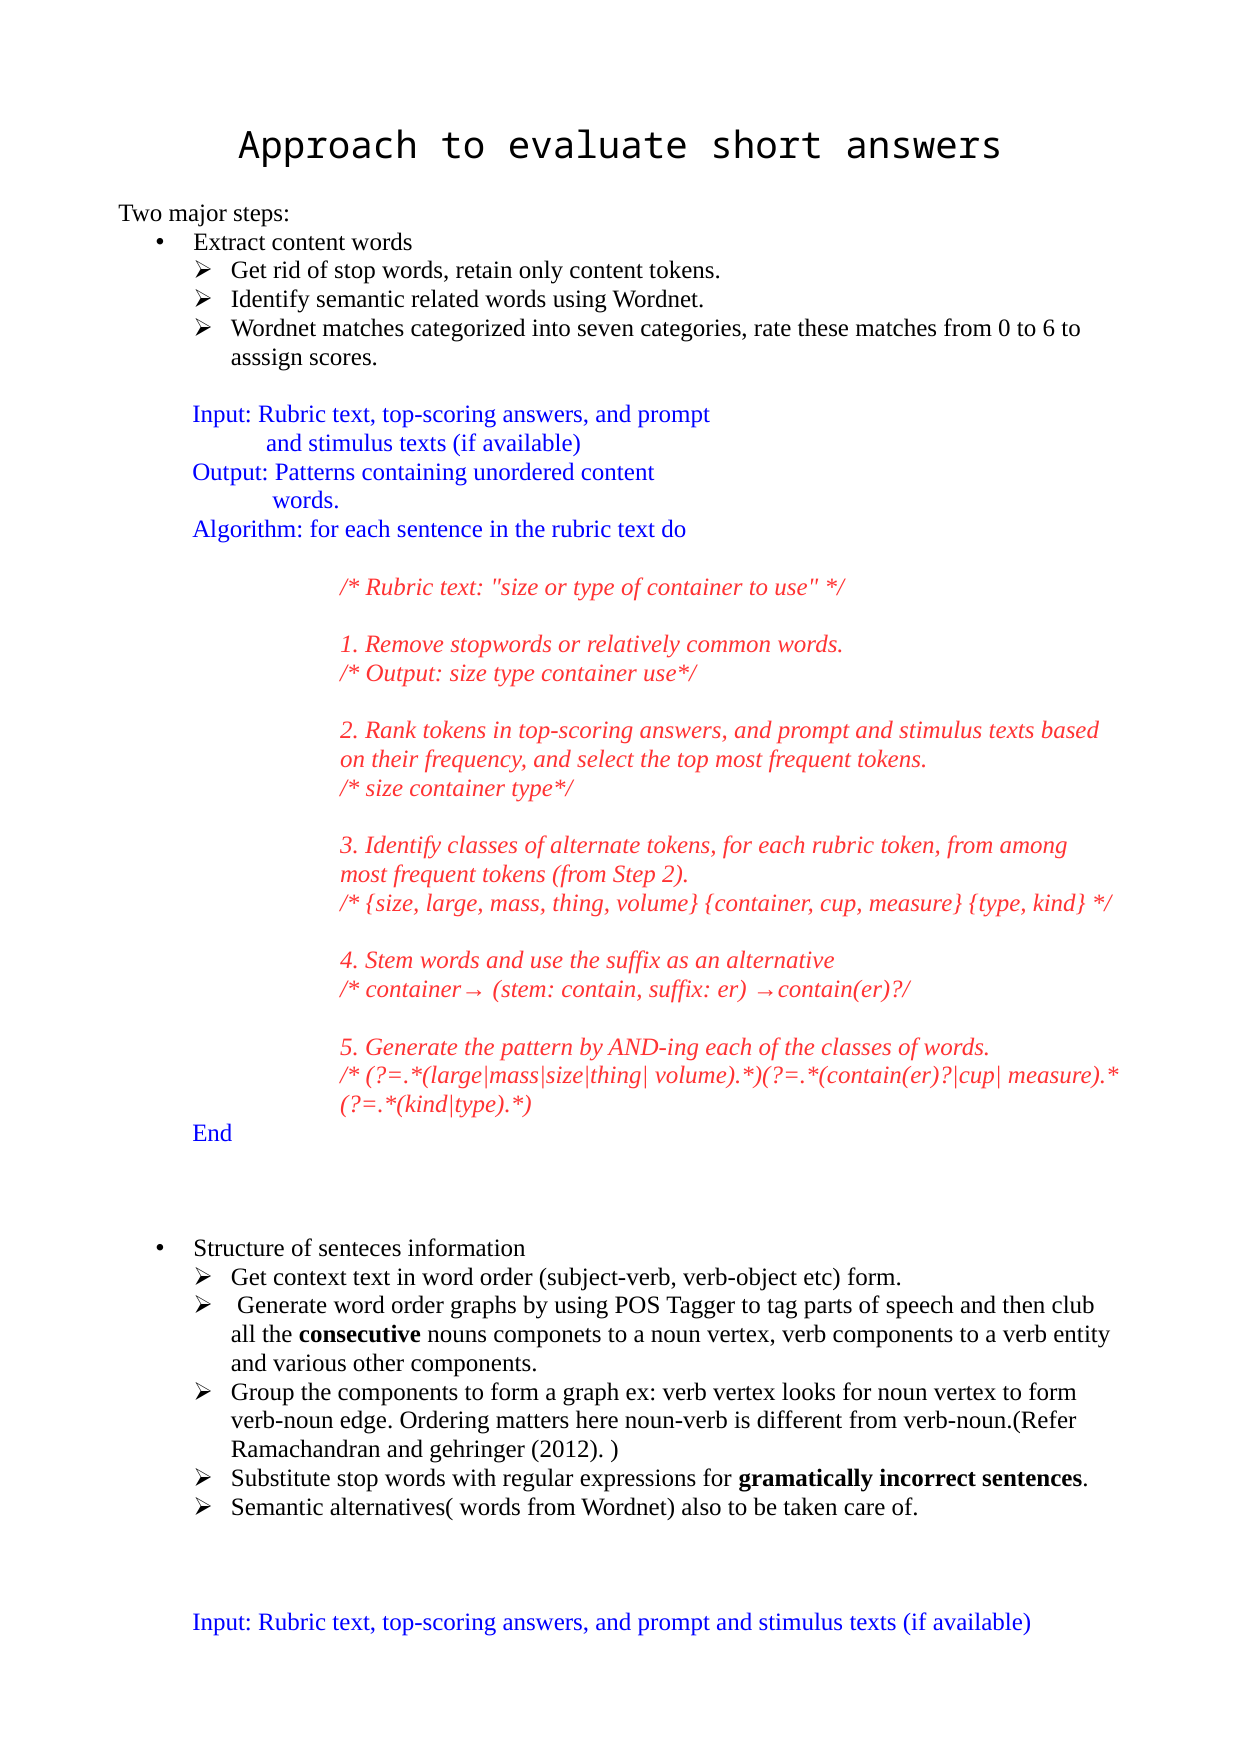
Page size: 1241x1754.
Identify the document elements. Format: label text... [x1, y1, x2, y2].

list Group the components to form a graph ex: verb vertex looks for noun vertex to form verb-noun edge. Ordering matters here noun-verb is different from verb-noun.(Refer Ramachandran and gehringer (2012). ) [193, 1377, 1122, 1463]
text and stimulus texts (if available) [118, 428, 1122, 457]
list Get context text in word order (subject-verb, verb-object etc) form. [193, 1262, 1122, 1290]
text Input: Rubric text, top-scoring answers, and prompt [118, 399, 1122, 428]
text 5. Generate the pattern by AND-ing each of the classes of words. [118, 1032, 1122, 1060]
text /* {size, large, mass, thing, volume} {container, cup, measure} {type, kind} */ [118, 888, 1122, 917]
text /* (?=.*(large|mass|size|thing| volume).*)(?=.*(contain(er)?|cup| measure).* (?=.*(kind|type).*) [118, 1060, 1122, 1118]
list Identify semantic related words using Wordnet. [193, 284, 1122, 313]
text Algorithm: for each sentence in the rubric text do [118, 514, 1122, 543]
text 1. Remove stopwords or relatively common words. [118, 629, 1122, 658]
list Structure of senteces information [156, 1233, 1122, 1262]
text 2. Rank tokens in top-scoring answers, and prompt and stimulus texts based on their frequency, and select the top most frequent tokens. [118, 715, 1122, 773]
list Get rid of stop words, retain only content tokens. [193, 255, 1122, 284]
text /* Rubric text: "size or type of container to use" */ [118, 572, 1122, 600]
text Input: Rubric text, top-scoring answers, and prompt and stimulus texts (if available) [118, 1607, 1122, 1635]
list Generate word order graphs by using POS Tagger to tag parts of speech and then club all the consecutive nouns componets to a noun vertex, verb components to a verb entity and various other components. [193, 1290, 1122, 1377]
text Approach to evaluate short answers [118, 118, 1122, 169]
text Output: Patterns containing unordered content [118, 457, 1122, 485]
text /* size container type*/ [118, 773, 1122, 802]
text Two major steps: [118, 198, 1122, 227]
text End [118, 1118, 1122, 1147]
text /* container→ (stem: contain, suffix: er) →contain(er)?/ [118, 974, 1122, 1003]
text words. [118, 485, 1122, 514]
list Extract content words [156, 227, 1122, 255]
list Substitute stop words with regular expressions for gramatically incorrect sentences. [193, 1463, 1122, 1492]
list Wordnet matches categorized into seven categories, rate these matches from 0 to 6 to asssign scores. [193, 313, 1122, 370]
text 4. Stem words and use the suffix as an alternative [118, 945, 1122, 974]
text /* Output: size type container use*/ [118, 658, 1122, 687]
list Semantic alternatives( words from Wordnet) also to be taken care of. [193, 1492, 1122, 1520]
text 3. Identify classes of alternate tokens, for each rubric token, from among most frequent tokens (from Step 2). [118, 830, 1122, 888]
